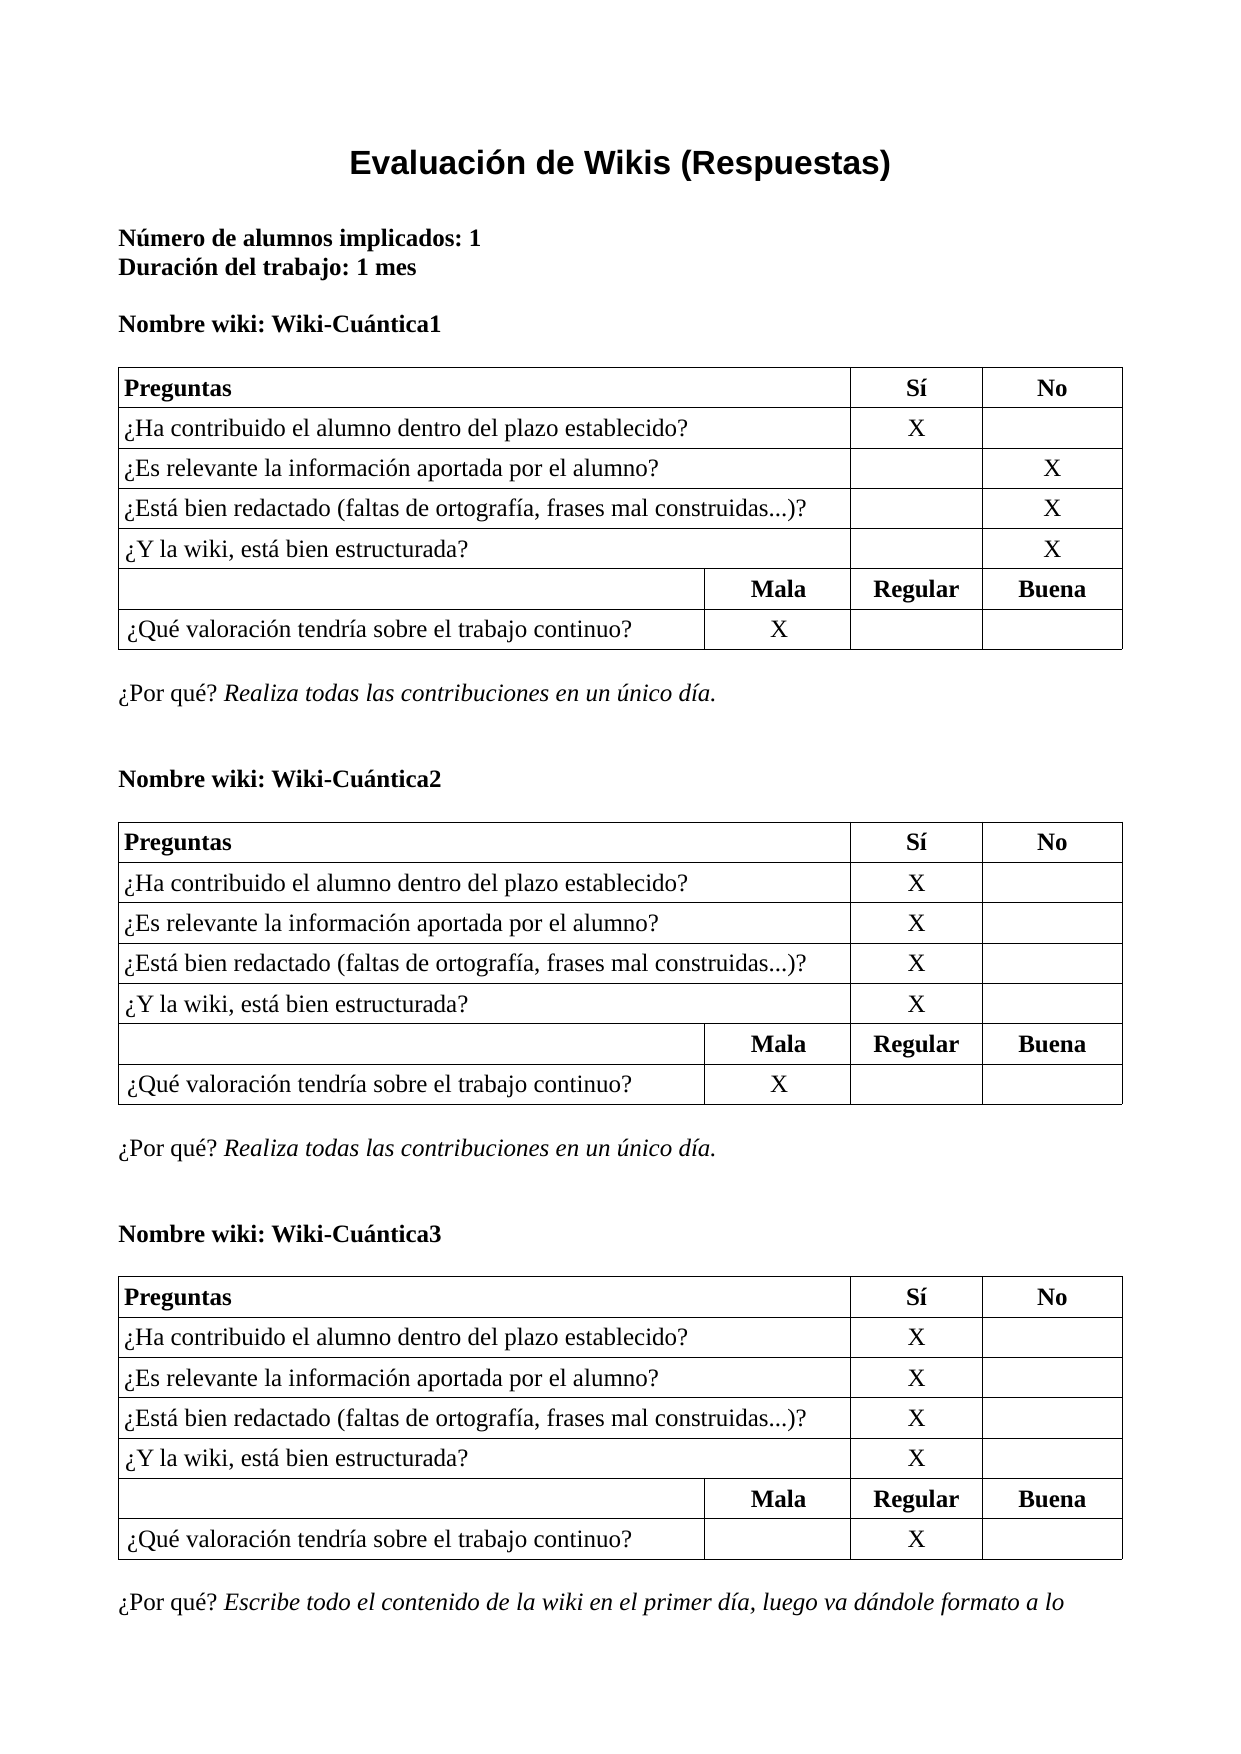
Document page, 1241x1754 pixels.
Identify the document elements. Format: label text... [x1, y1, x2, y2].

table_cell [983, 984, 1122, 1023]
table_cell ¿Y la wiki, está bien estructurada? [119, 984, 850, 1023]
text Número de alumnos implicados: 1 [118, 223, 1122, 252]
table_cell [983, 903, 1122, 942]
table_cell ¿Es relevante la información aportada por el alumno? [119, 903, 850, 942]
table_header Preguntas [119, 823, 850, 862]
text Nombre wiki: Wiki-Cuántica2 [118, 764, 1122, 793]
table_cell Regular [851, 1479, 982, 1518]
table_cell [983, 1519, 1122, 1558]
table_cell [851, 489, 982, 528]
table_cell X [851, 984, 982, 1023]
table_cell X [851, 944, 982, 983]
table_cell X [851, 1439, 982, 1478]
table_cell Mala [705, 1479, 850, 1518]
table_header No [983, 368, 1122, 407]
table_cell ¿Está bien redactado (faltas de ortografía, frases mal construidas...)? [119, 489, 850, 528]
table_cell ¿Qué valoración tendría sobre el trabajo continuo? [119, 1519, 704, 1558]
text ¿Por qué? Escribe todo el contenido de la wiki en el primer día, luego va dándole formato a lo [118, 1587, 1122, 1616]
table_cell [983, 408, 1122, 447]
table_cell [983, 1318, 1122, 1357]
table_cell X [851, 1358, 982, 1397]
table_cell ¿Ha contribuido el alumno dentro del plazo establecido? [119, 1318, 850, 1357]
table_cell [119, 569, 704, 609]
table_cell ¿Es relevante la información aportada por el alumno? [119, 449, 850, 488]
table_header No [983, 1277, 1122, 1317]
table_cell [983, 863, 1122, 902]
table_cell [119, 1479, 704, 1518]
text Duración del trabajo: 1 mes [118, 252, 1122, 281]
table_cell [851, 1065, 982, 1104]
table_cell X [705, 1065, 850, 1104]
table_cell X [851, 1318, 982, 1357]
table_cell ¿Ha contribuido el alumno dentro del plazo establecido? [119, 408, 850, 447]
table_cell X [983, 529, 1122, 568]
table_header Sí [851, 1277, 982, 1317]
table_cell [851, 449, 982, 488]
table_cell ¿Ha contribuido el alumno dentro del plazo establecido? [119, 863, 850, 902]
table_cell [983, 1439, 1122, 1478]
table_cell ¿Está bien redactado (faltas de ortografía, frases mal construidas...)? [119, 944, 850, 983]
table_cell [119, 1024, 704, 1063]
table_cell X [851, 903, 982, 942]
table_cell X [983, 489, 1122, 528]
text Nombre wiki: Wiki-Cuántica3 [118, 1219, 1122, 1248]
subtitle Evaluación de Wikis (Respuestas) [118, 143, 1122, 182]
table_cell X [851, 1519, 982, 1558]
table_cell ¿Y la wiki, está bien estructurada? [119, 1439, 850, 1478]
table_cell [983, 1398, 1122, 1438]
table_cell X [851, 863, 982, 902]
table_cell X [983, 449, 1122, 488]
table_cell X [851, 408, 982, 447]
table_cell Regular [851, 569, 982, 609]
table_cell ¿Qué valoración tendría sobre el trabajo continuo? [119, 1065, 704, 1104]
table_cell Buena [983, 1479, 1122, 1518]
table_cell [983, 610, 1122, 649]
table_cell ¿Es relevante la información aportada por el alumno? [119, 1358, 850, 1397]
table_cell Mala [705, 1024, 850, 1063]
text ¿Por qué? Realiza todas las contribuciones en un único día. [118, 678, 1122, 707]
table_cell [705, 1519, 850, 1558]
table_cell ¿Qué valoración tendría sobre el trabajo continuo? [119, 610, 704, 649]
text ¿Por qué? Realiza todas las contribuciones en un único día. [118, 1133, 1122, 1161]
table_cell X [705, 610, 850, 649]
table_cell [851, 610, 982, 649]
table_cell Buena [983, 569, 1122, 609]
table_cell Regular [851, 1024, 982, 1063]
table_header No [983, 823, 1122, 862]
table_cell X [851, 1398, 982, 1438]
table_header Sí [851, 368, 982, 407]
table_cell ¿Y la wiki, está bien estructurada? [119, 529, 850, 568]
table_header Preguntas [119, 368, 850, 407]
table_cell [851, 529, 982, 568]
table_header Preguntas [119, 1277, 850, 1317]
table_cell [983, 944, 1122, 983]
table_cell Mala [705, 569, 850, 609]
table_cell [983, 1358, 1122, 1397]
table_cell Buena [983, 1024, 1122, 1063]
table_cell ¿Está bien redactado (faltas de ortografía, frases mal construidas...)? [119, 1398, 850, 1438]
table_header Sí [851, 823, 982, 862]
text Nombre wiki: Wiki-Cuántica1 [118, 309, 1122, 338]
table_cell [983, 1065, 1122, 1104]
